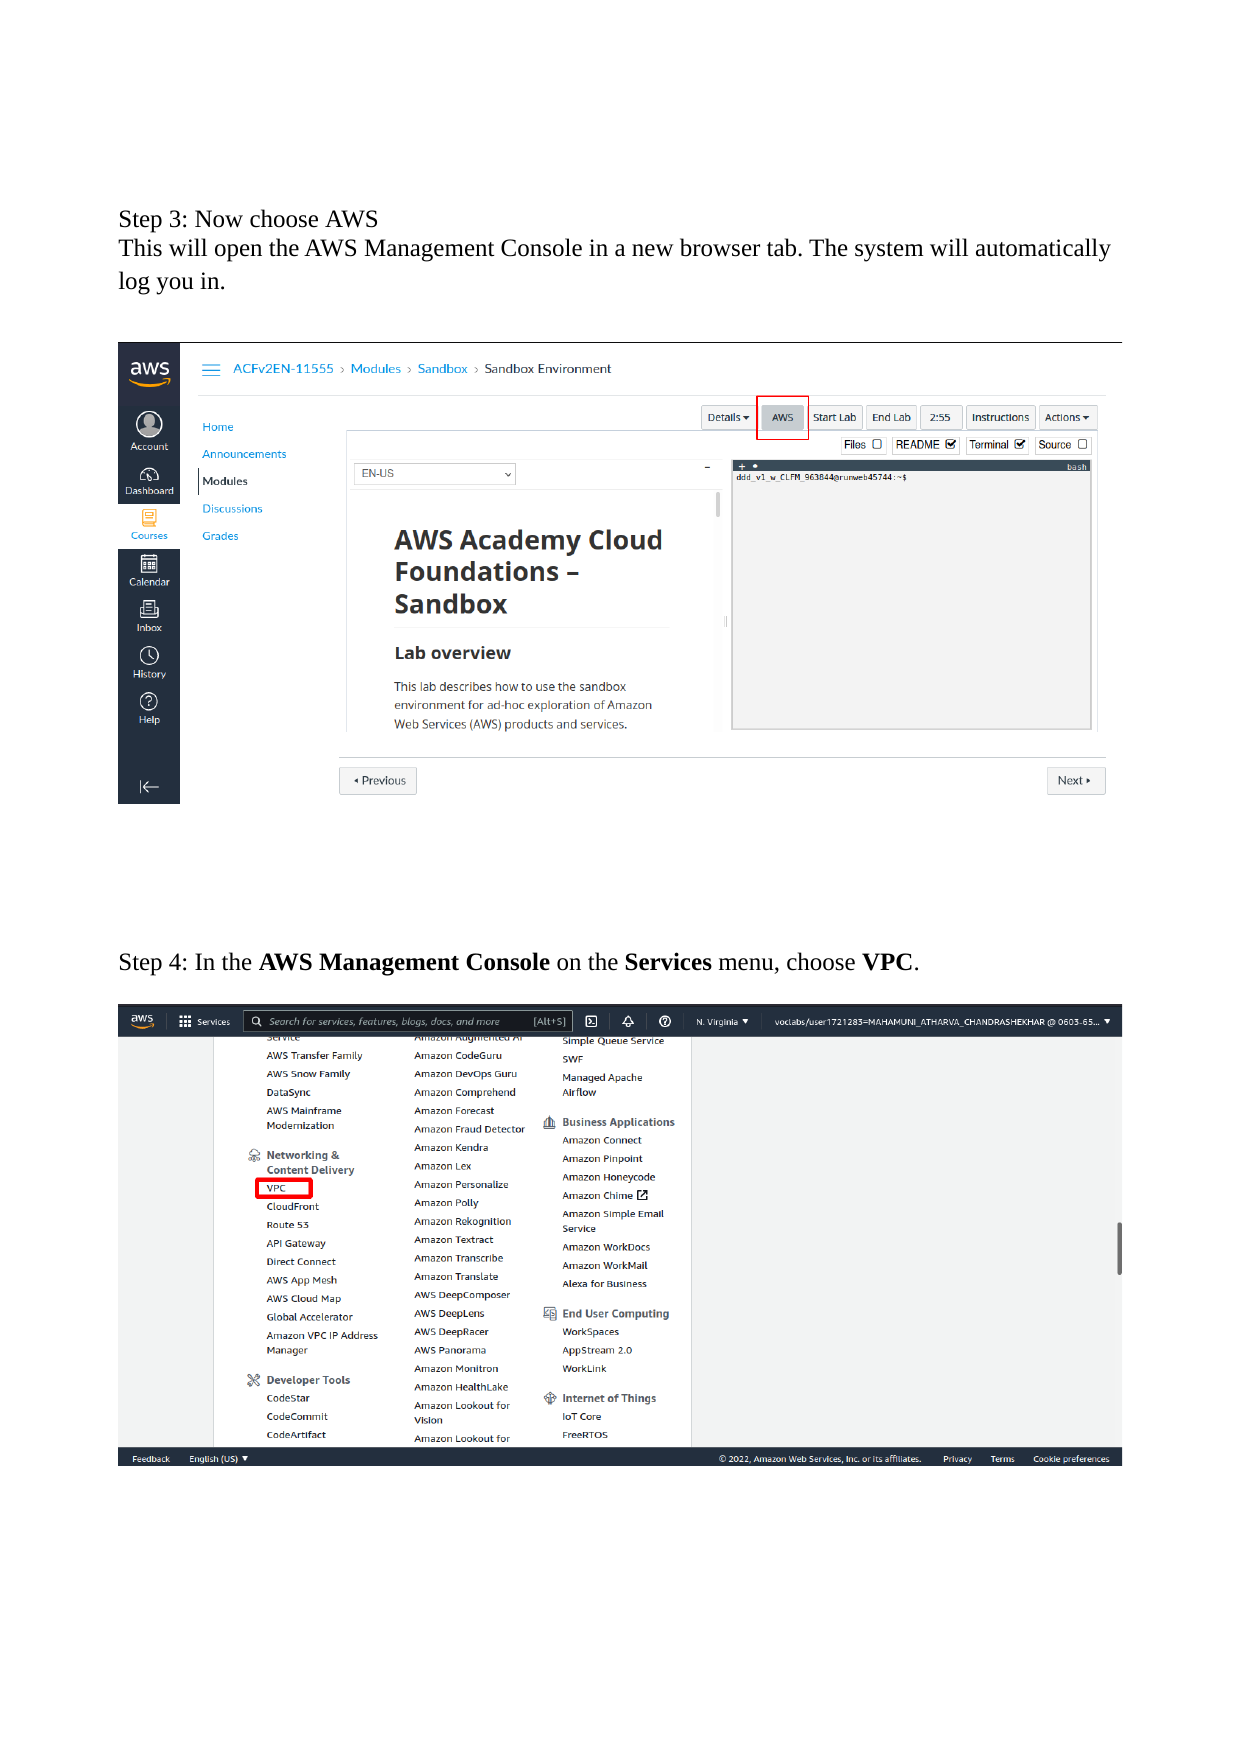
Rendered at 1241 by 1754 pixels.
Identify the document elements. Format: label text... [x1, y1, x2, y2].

text Step 4: In the AWS Management Console on the Services menu, choose VPC. [118, 947, 1122, 976]
picture [118, 1004, 1123, 1466]
text Step 3: Now choose AWS [118, 204, 1122, 233]
picture [118, 342, 1123, 804]
text This will open the AWS Management Console in a new browser tab. The system will automatically log you in. [118, 233, 1122, 295]
